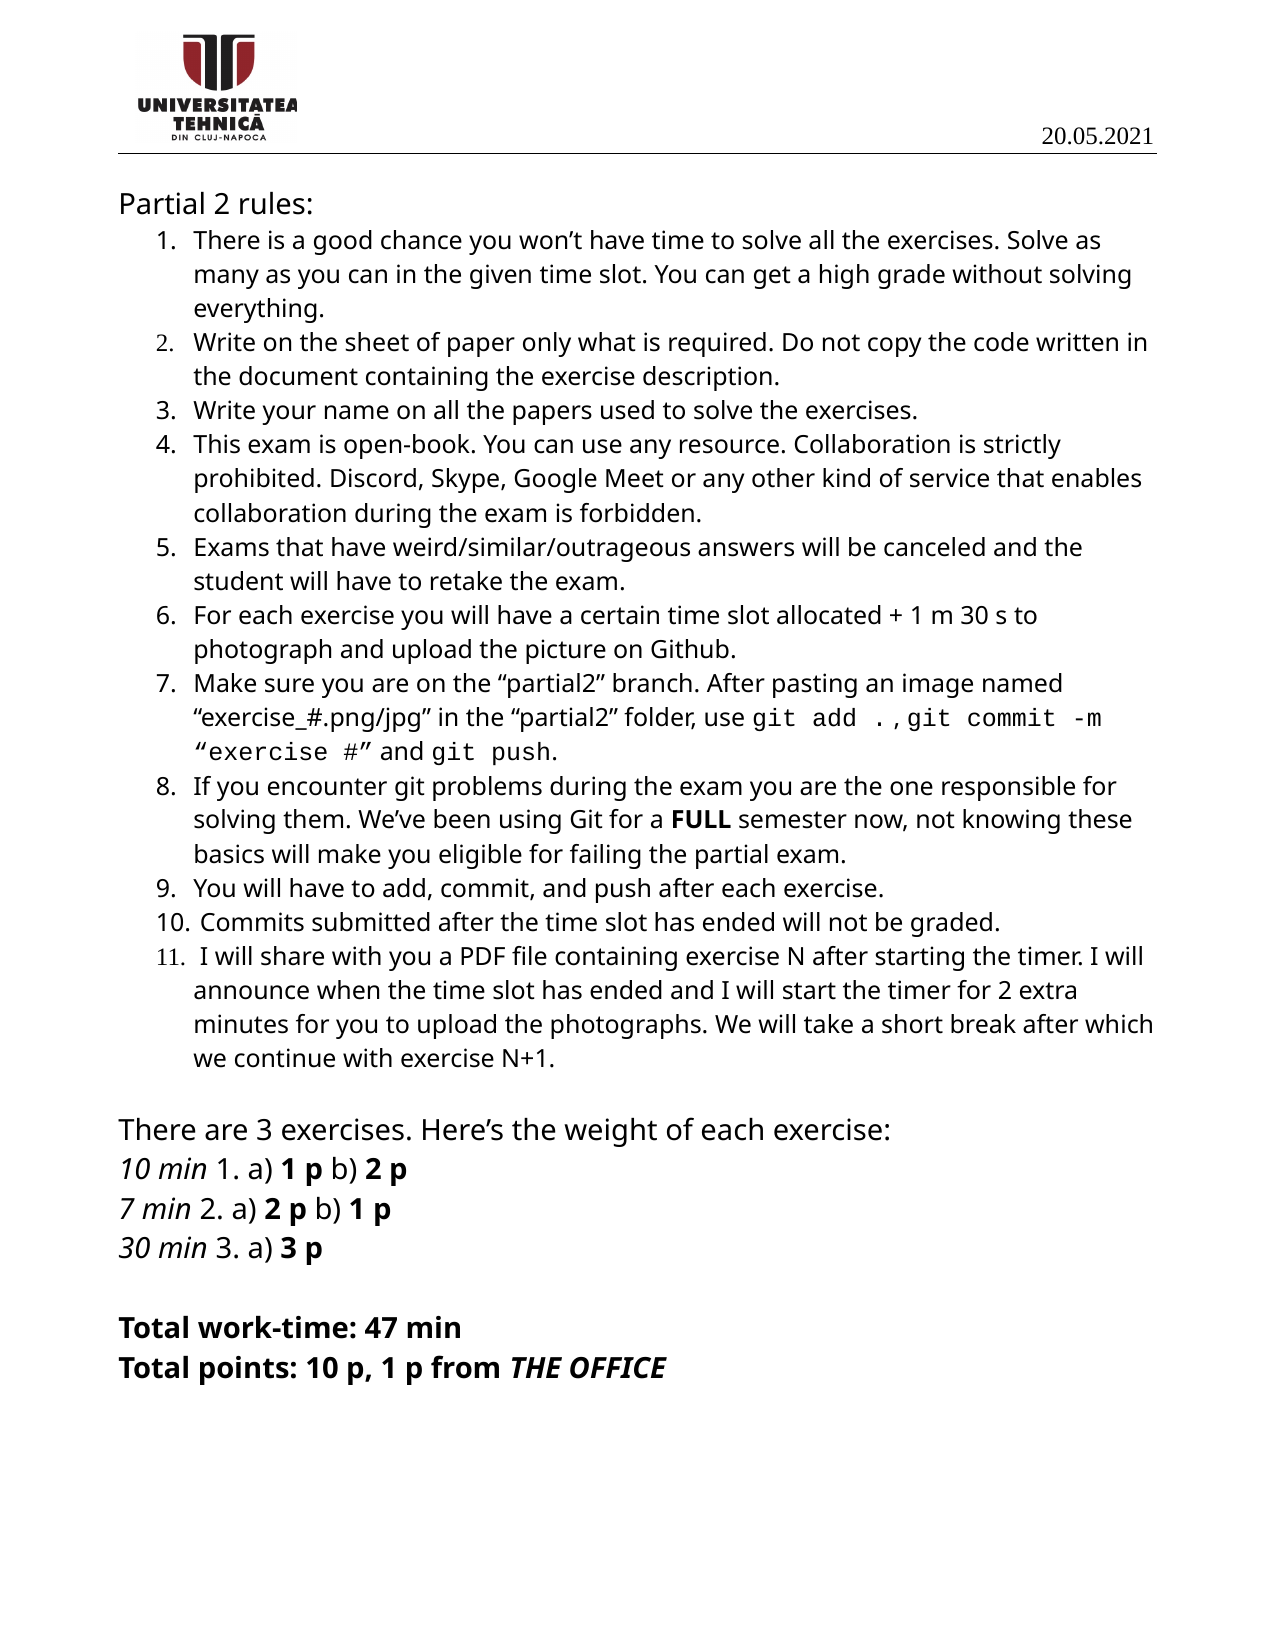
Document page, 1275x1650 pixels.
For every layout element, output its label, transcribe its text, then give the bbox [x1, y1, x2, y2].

text Partial 2 rules: [118, 183, 1157, 223]
list I will share with you a PDF file containing exercise N after starting the timer. I will announce when the time slot has ended and I will start the timer for 2 extra minutes for you to upload the photographs. We will take a short break after which we continue with exercise N+1. [156, 938, 1157, 1075]
picture [135, 31, 297, 143]
list Write your name on all the papers used to solve the exercises. [156, 393, 1157, 427]
list Write on the sheet of paper only what is required. Do not copy the code written in the document containing the exercise description. [156, 325, 1157, 393]
text There are 3 exercises. Here’s the weight of each exercise: [118, 1109, 1157, 1148]
list There is a good chance you won’t have time to solve all the exercises. Solve as many as you can in the given time slot. You can get a high grade without solving everything. [156, 223, 1157, 325]
text 30 min 3. a) 3 p [118, 1228, 1157, 1267]
text Total points: 10 p, 1 p from THE OFFICE [118, 1347, 1157, 1387]
text 10 min 1. a) 1 p b) 2 p [118, 1148, 1157, 1188]
text Total work-time: 47 min [118, 1307, 1157, 1347]
list Exams that have weird/similar/outrageous answers will be canceled and the student will have to retake the exam. [156, 529, 1157, 597]
list You will have to add, commit, and push after each exercise. [156, 870, 1157, 904]
text 7 min 2. a) 2 p b) 1 p [118, 1188, 1157, 1228]
list This exam is open-book. You can use any resource. Collaboration is strictly prohibited. Discord, Skype, Google Meet or any other kind of service that enables collaboration during the exam is forbidden. [156, 427, 1157, 529]
list Make sure you are on the “partial2” branch. After pasting an image named “exercise_#.png/jpg” in the “partial2” folder, use git add . , git commit -m “exercise #” and git push. [156, 666, 1157, 768]
list For each exercise you will have a certain time slot allocated + 1 m 30 s to photograph and upload the picture on Github. [156, 597, 1157, 666]
list Commits submitted after the time slot has ended will not be graded. [156, 904, 1157, 938]
list If you encounter git problems during the exam you are the one responsible for solving them. We’ve been using Git for a FULL semester now, not knowing these basics will make you eligible for failing the partial exam. [156, 768, 1157, 870]
